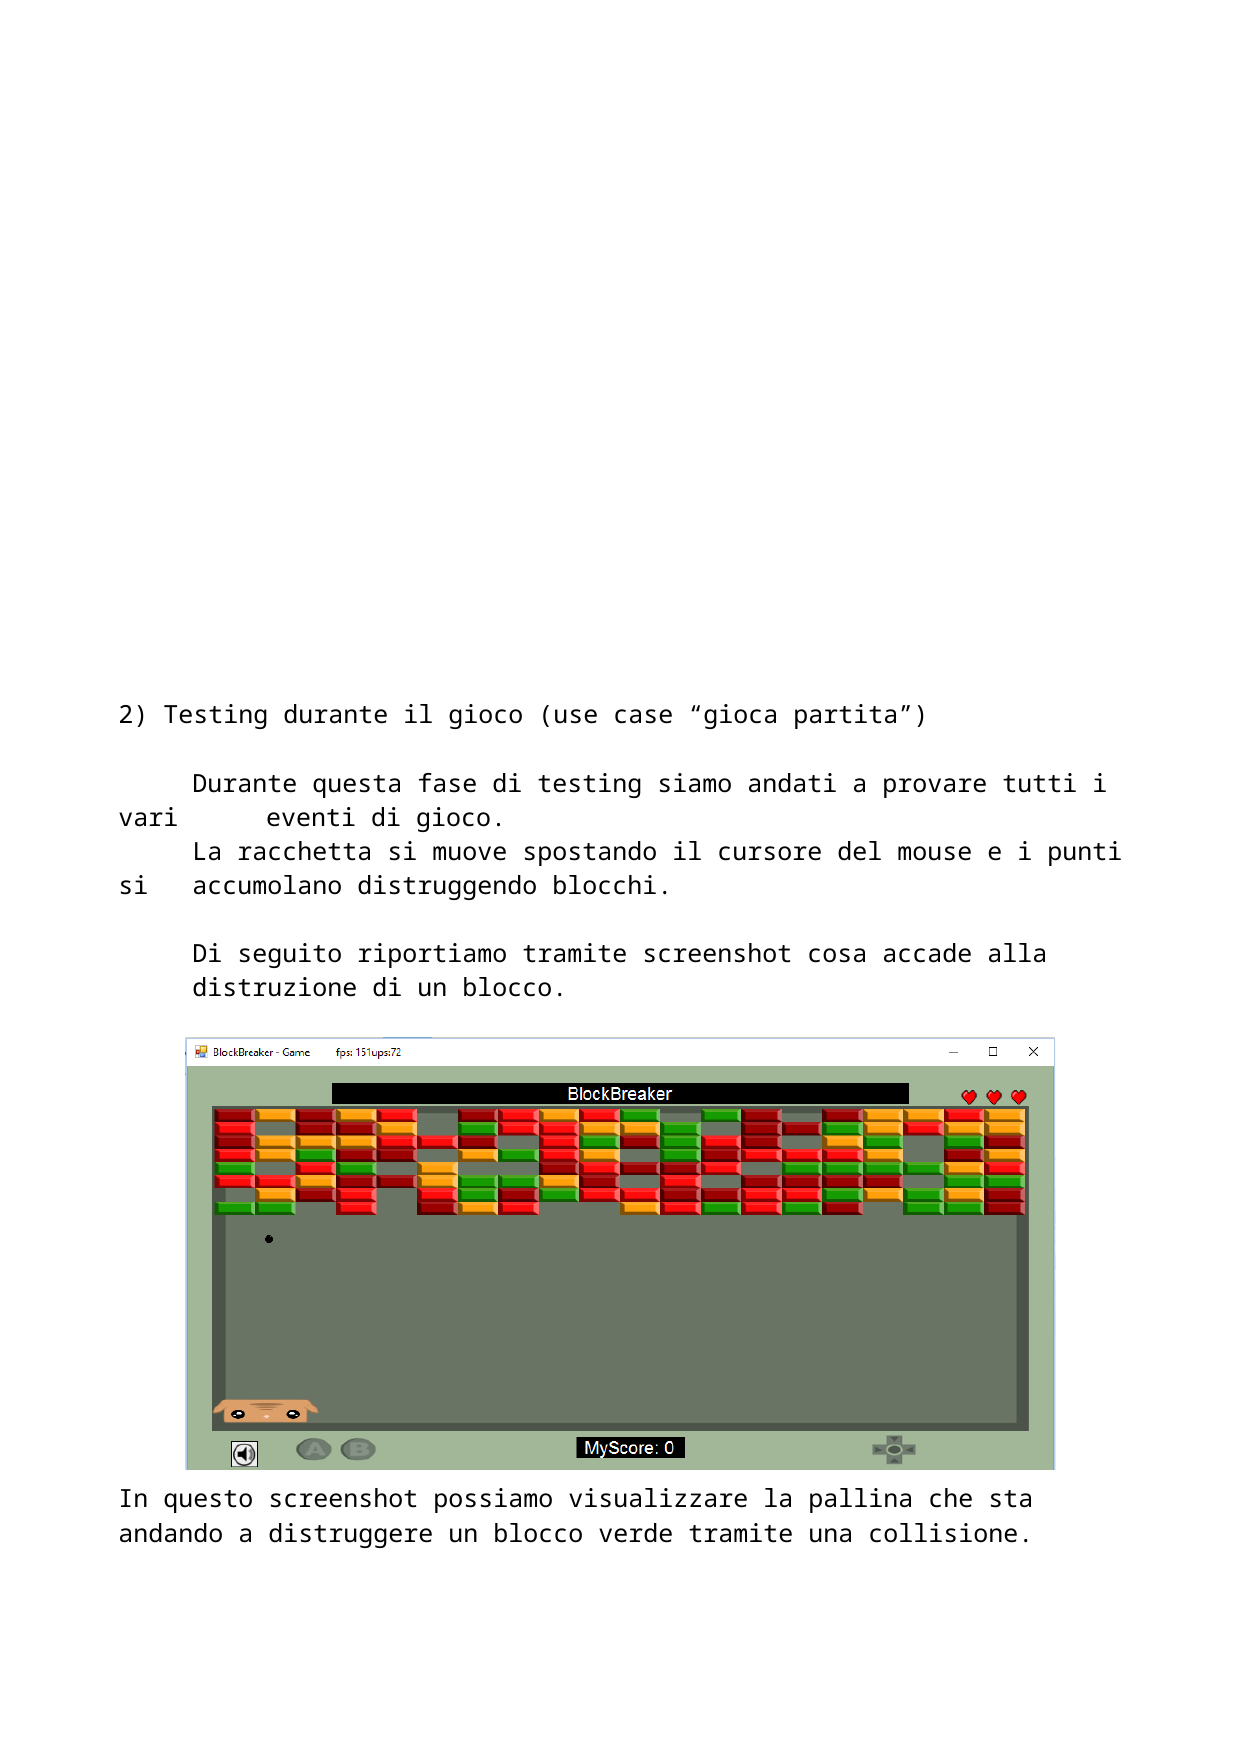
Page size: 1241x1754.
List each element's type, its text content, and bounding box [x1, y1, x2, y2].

text 2) Testing durante il gioco (use case “gioca partita”) [118, 697, 1122, 731]
text Durante questa fase di testing siamo andati a provare tutti i vari eventi di gioco. [118, 765, 1122, 833]
text In questo screenshot possiamo visualizzare la pallina che sta andando a distruggere un blocco verde tramite una collisione. [118, 1038, 1122, 1549]
text Di seguito riportiamo tramite screenshot cosa accade alla distruzione di un blocco. [118, 936, 1122, 1004]
text La racchetta si muove spostando il cursore del mouse e i punti si accumolano distruggendo blocchi. [118, 833, 1122, 902]
picture [185, 1037, 1055, 1482]
